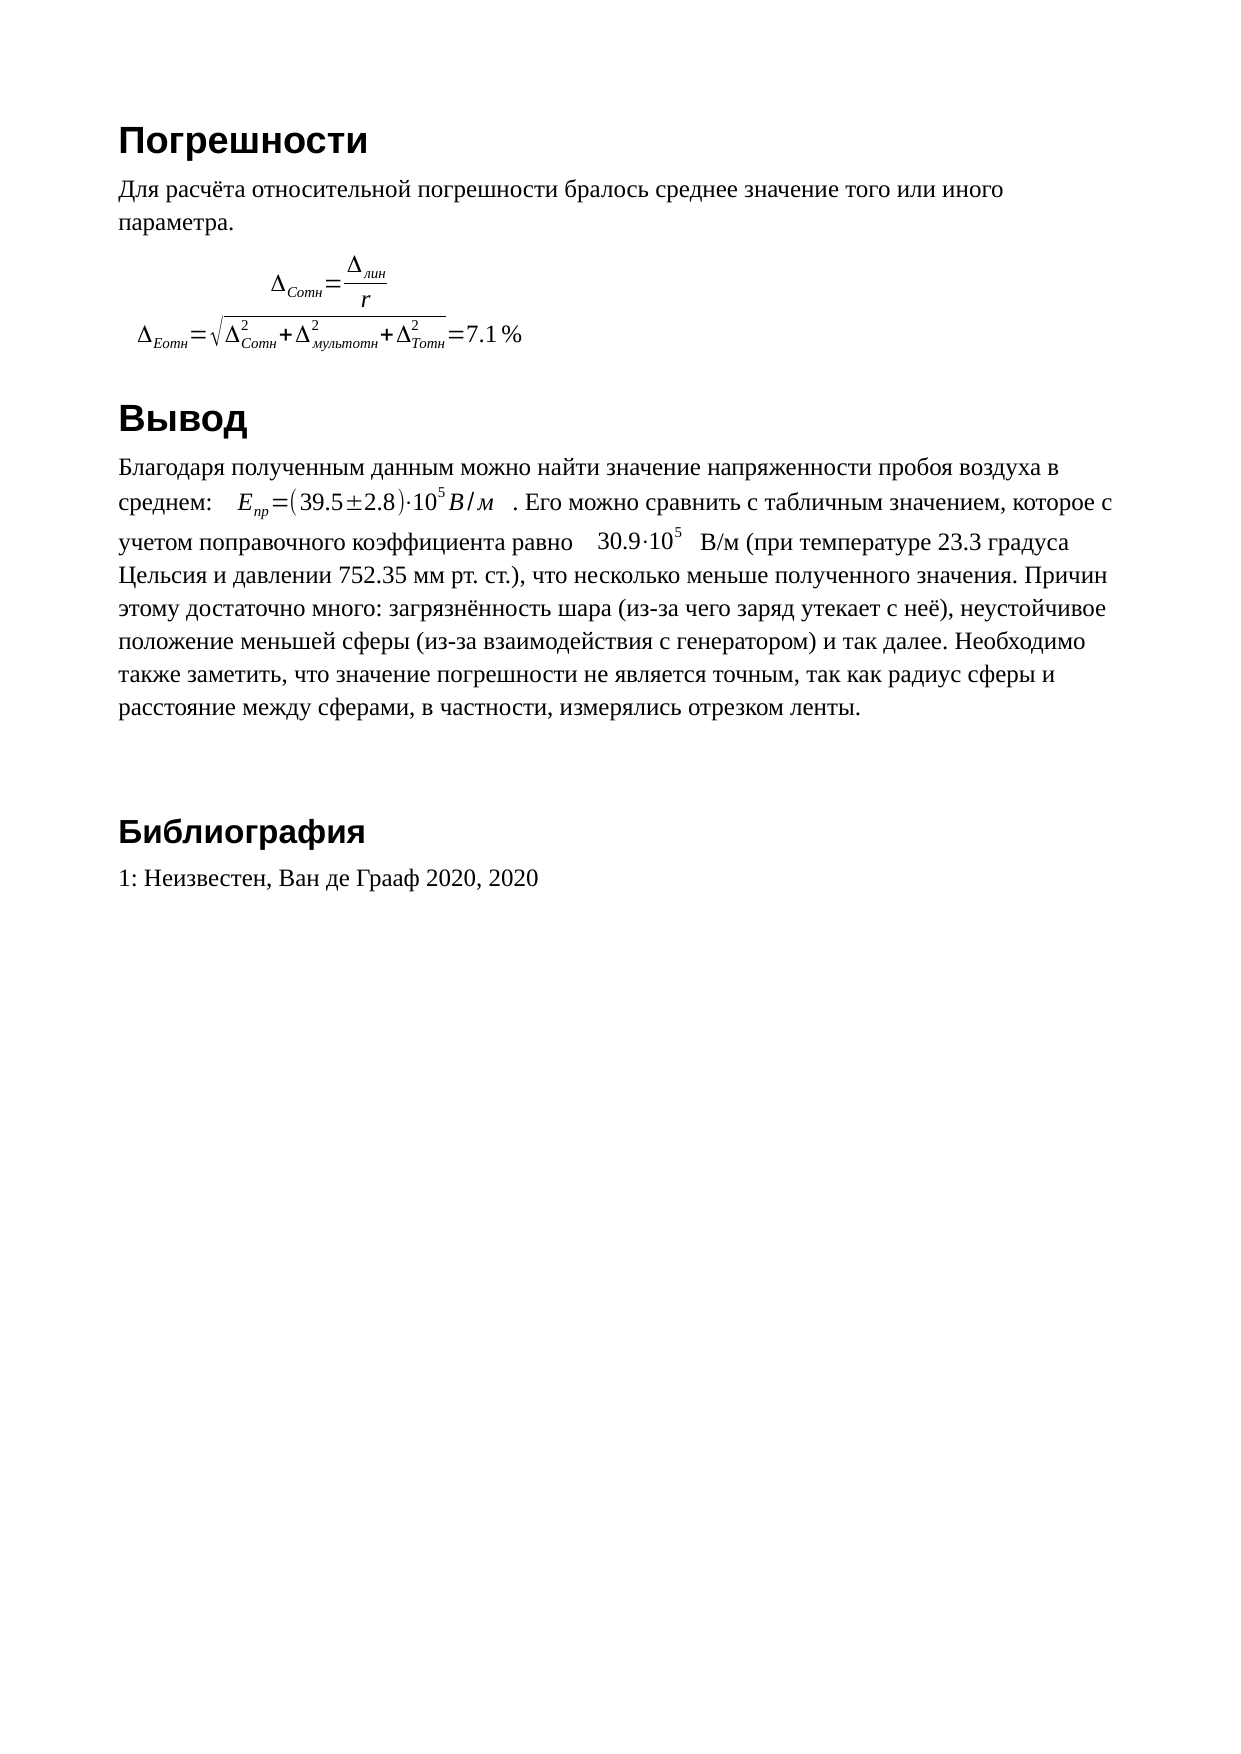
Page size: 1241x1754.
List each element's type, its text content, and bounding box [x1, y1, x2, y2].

subtitle Погрешности [118, 118, 1122, 162]
text 1: Неизвестен, Ван де Грааф 2020, 2020 [118, 863, 1122, 892]
text Для расчёта относительной погрешности бралось среднее значение того или иного параметра. [118, 174, 1122, 236]
subtitle Вывод [118, 396, 1122, 439]
text Благодаря полученным данным можно найти значение напряженности пробоя воздуха в среднем: . Его можно сравнить с табличным значением, которое с учетом поправочного коэффициента равно В/м (при температуре 23.3 градуса Цельсия и давлении 752.35 мм рт. ст.), что несколько меньше полученного значения. Причин этому достаточно много: загрязнённость шара (из-за чего заряд утекает с неё), неустойчивое положение меньшей сферы (из-за взаимодействия с генератором) и так далее. Необходимо также заметить, что значение погрешности не является точным, так как радиус сферы и расстояние между сферами, в частности, измерялись отрезком ленты. [118, 452, 1122, 721]
subtitle Библиография [118, 812, 1122, 850]
